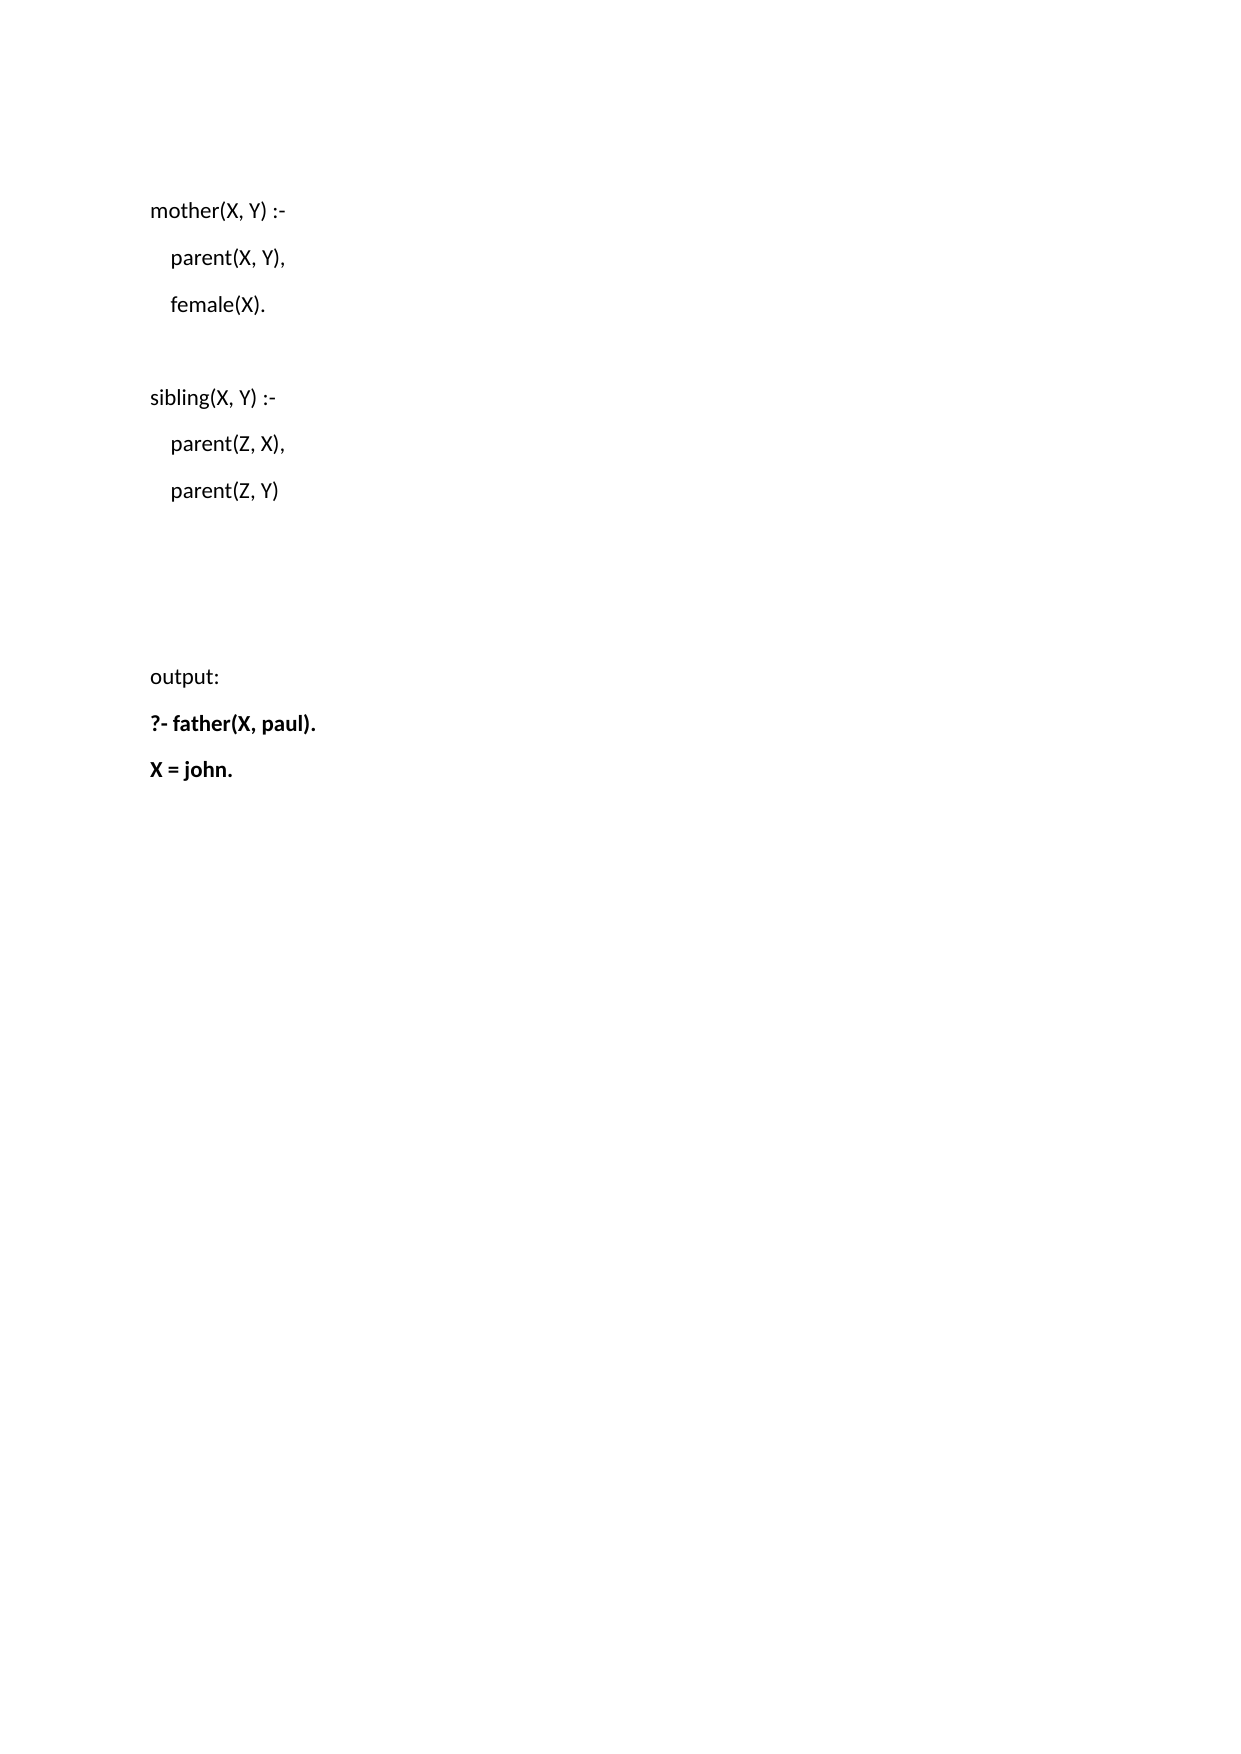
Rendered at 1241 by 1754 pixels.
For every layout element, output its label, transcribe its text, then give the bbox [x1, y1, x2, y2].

text mother(X, Y) :- [150, 197, 1090, 224]
text parent(X, Y), [150, 243, 1090, 271]
text parent(Z, X), [150, 429, 1090, 457]
text X = john. [150, 755, 1090, 783]
text sibling(X, Y) :- [150, 383, 1090, 411]
text female(X). [150, 290, 1090, 318]
text parent(Z, Y) [150, 476, 1090, 504]
text ?- father(X, paul). [150, 709, 1090, 737]
text output: [150, 662, 1090, 690]
